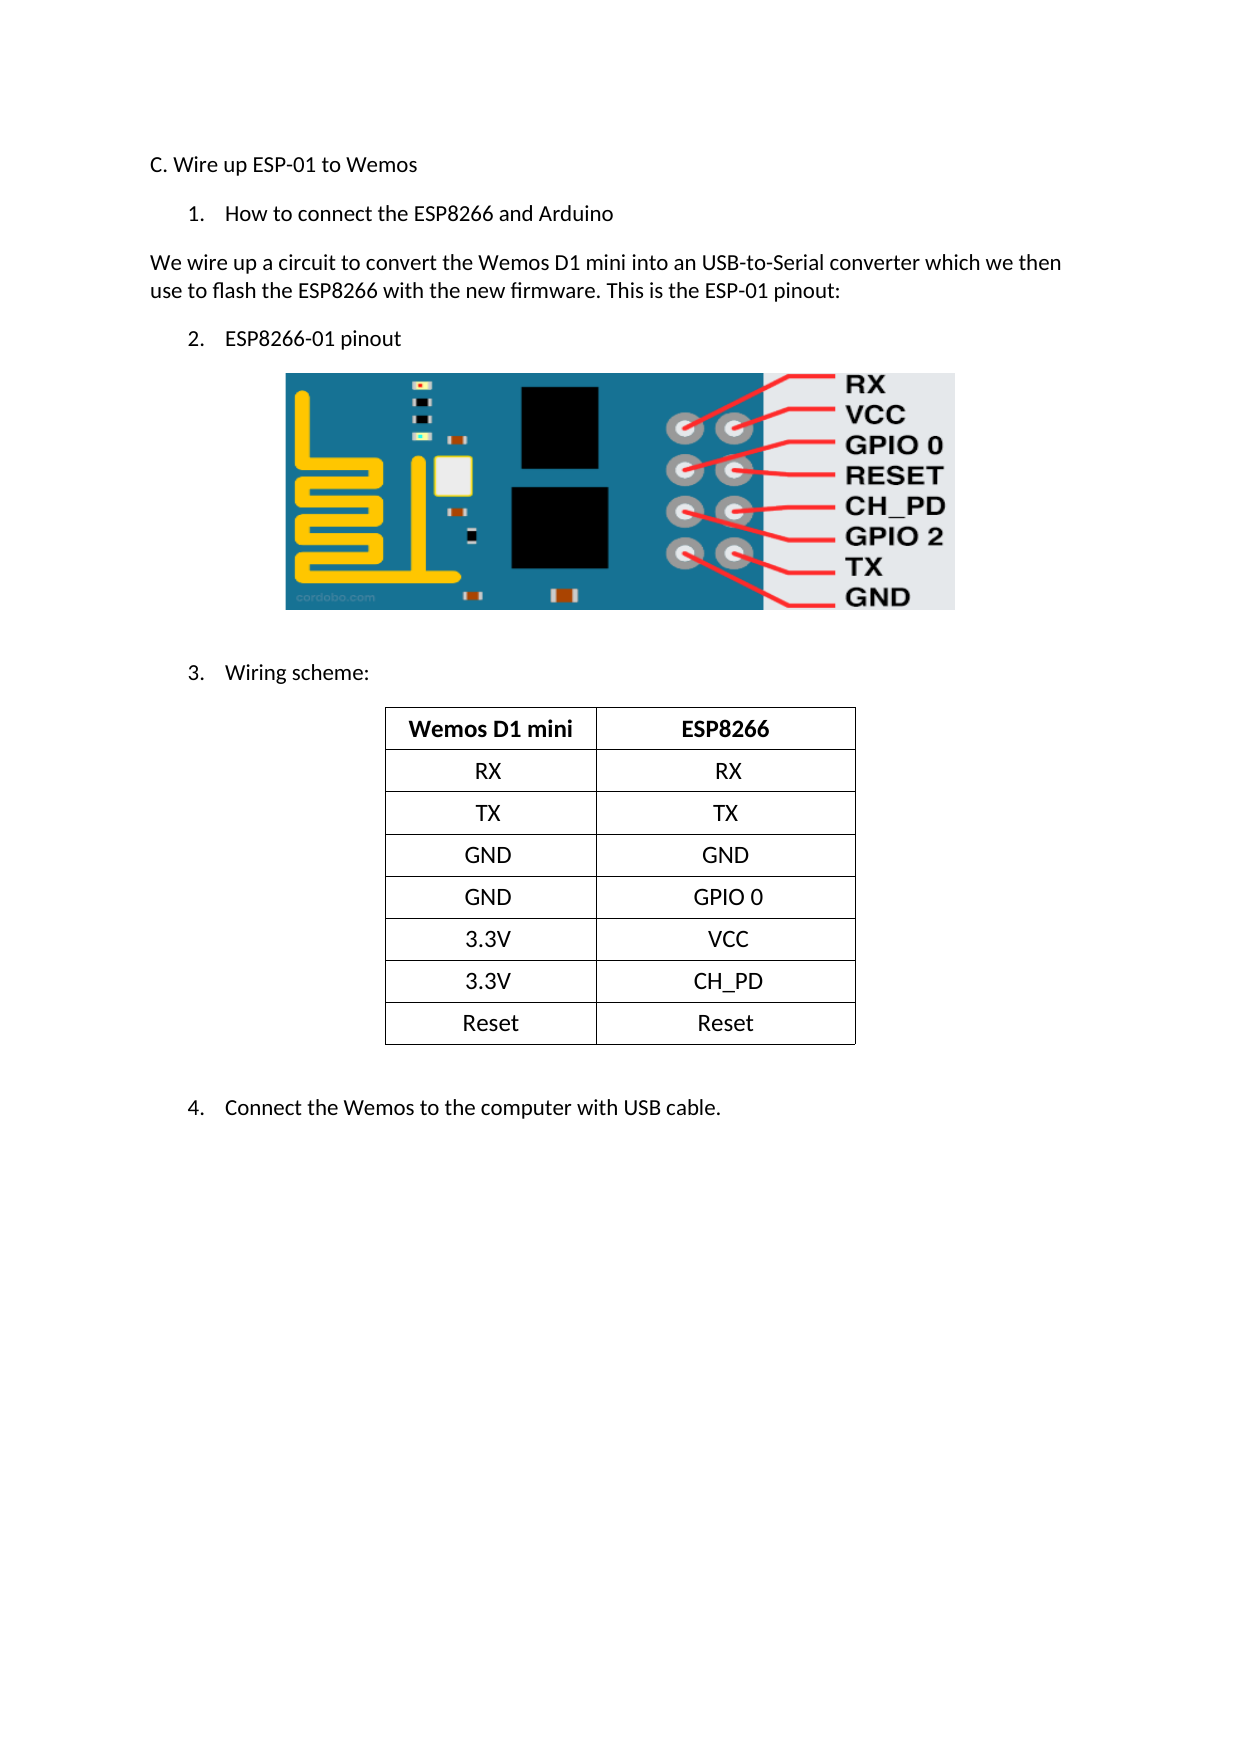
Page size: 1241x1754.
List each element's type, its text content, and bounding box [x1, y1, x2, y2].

list Wiring scheme: [187, 658, 1090, 686]
table_cell Reset [597, 1003, 855, 1044]
table_cell 3.3V [386, 961, 596, 1002]
table_cell GND [386, 877, 596, 918]
table_cell RX [386, 750, 596, 791]
text We wire up a circuit to convert the Wemos D1 mini into an USB-to-Serial converter which we then use to flash the ESP8266 with the new firmware. This is the ESP-01 pinout: [150, 248, 1090, 304]
picture [285, 373, 955, 610]
table_cell 3.3V [386, 919, 596, 960]
table_cell RX [597, 750, 855, 791]
text C. Wire up ESP-01 to Wemos [150, 150, 1090, 178]
list Connect the Wemos to the computer with USB cable. [187, 1093, 1090, 1121]
table_cell VCC [597, 919, 855, 960]
list ESP8266-01 pinout [187, 324, 1090, 353]
table_cell TX [597, 792, 855, 833]
table_cell TX [386, 792, 596, 833]
table_cell GND [597, 835, 855, 876]
table_cell GPIO 0 [597, 877, 855, 918]
table_cell Reset [386, 1003, 596, 1044]
table_header Wemos D1 mini [386, 708, 596, 749]
list How to connect the ESP8266 and Arduino [187, 199, 1090, 227]
table_cell CH_PD [597, 961, 855, 1002]
table_header ESP8266 [597, 708, 855, 749]
table_cell GND [386, 835, 596, 876]
